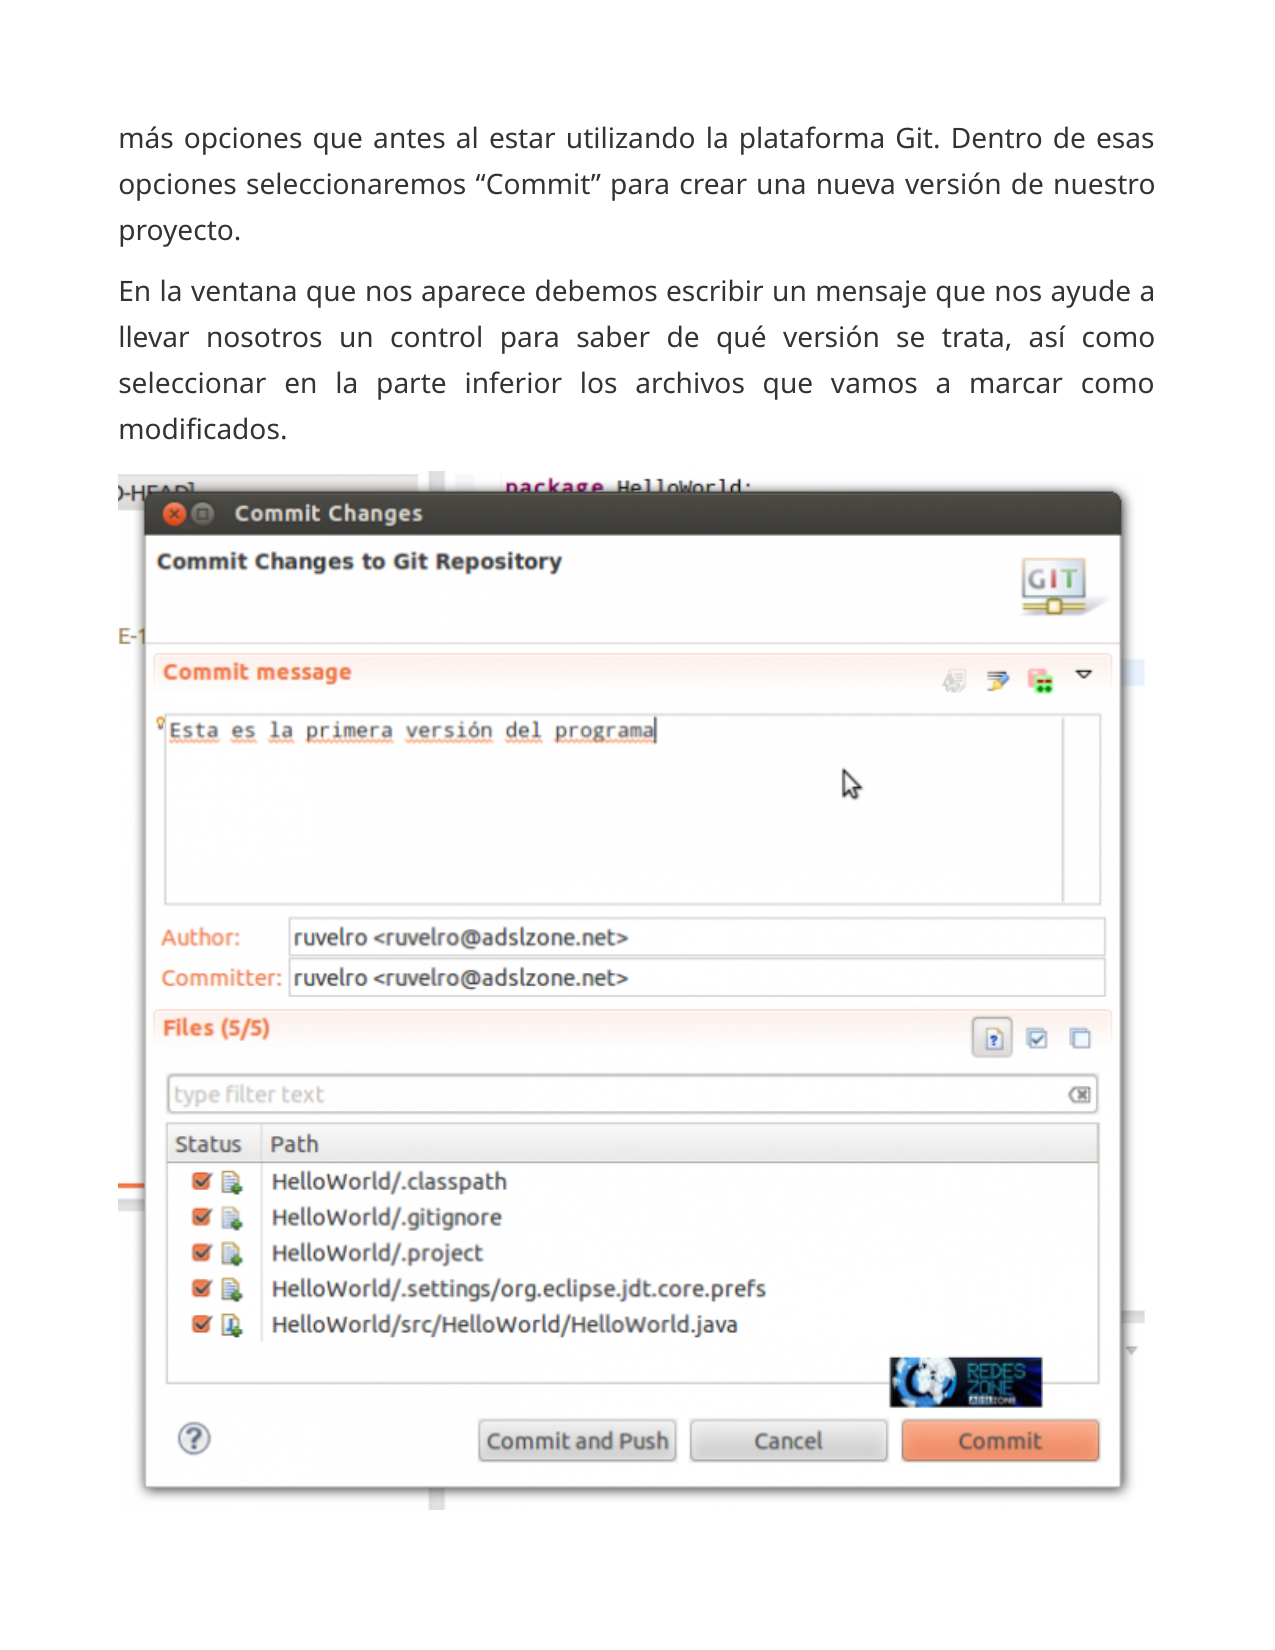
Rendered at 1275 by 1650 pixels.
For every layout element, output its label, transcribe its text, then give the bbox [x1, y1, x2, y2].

text En la ventana que nos aparece debemos escribir un mensaje que nos ayude a llevar nosotros un control para saber de qué versión se trata, así como seleccionar en la parte inferior los archivos que vamos a marcar como modificados. [118, 272, 1157, 448]
text más opciones que antes al estar utilizando la plataforma Git. Dentro de esas opciones seleccionaremos “Commit” para crear una nueva versión de nuestro proyecto. [118, 118, 1157, 248]
picture [118, 471, 1145, 1510]
